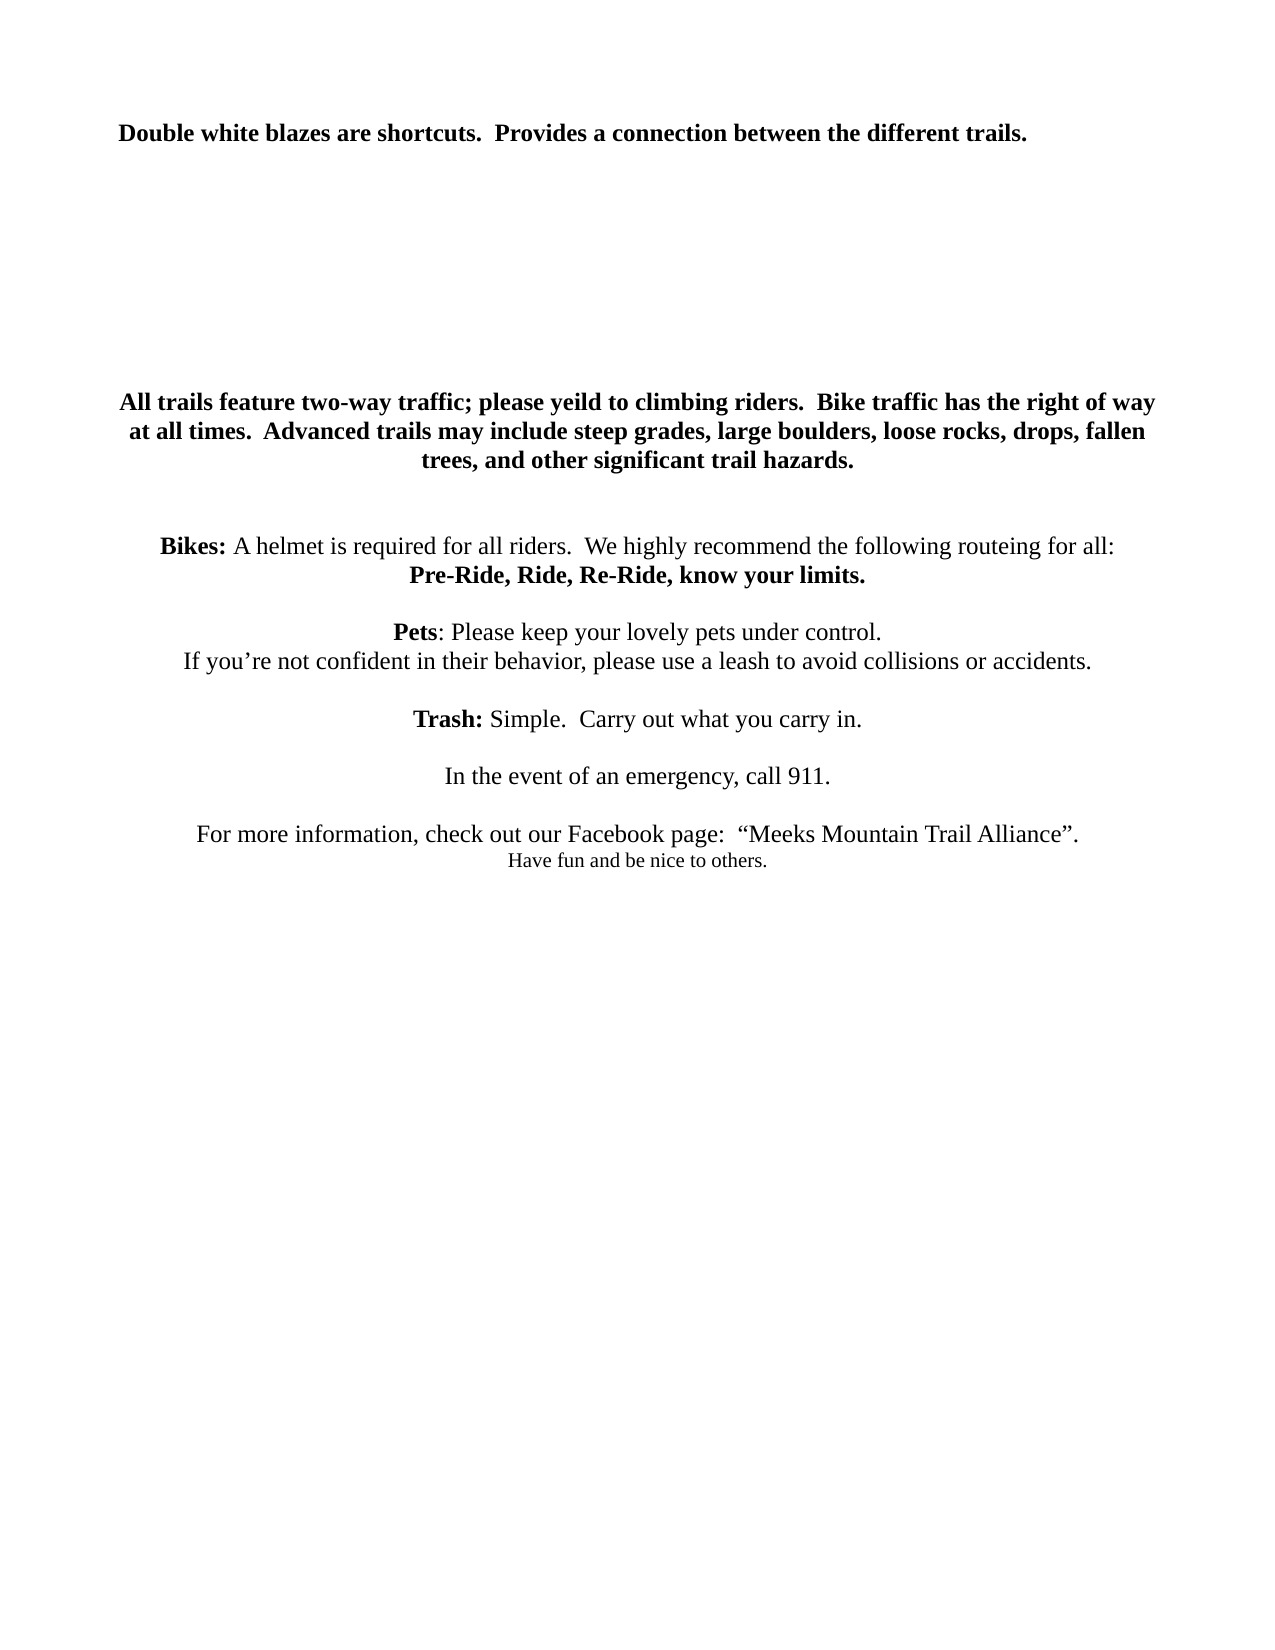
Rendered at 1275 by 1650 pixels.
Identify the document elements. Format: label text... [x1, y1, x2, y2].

text Have fun and be nice to others. [118, 847, 1157, 872]
text Double white blazes are shortcuts. Provides a connection between the different trails. [118, 118, 1157, 147]
text Trash: Simple. Carry out what you carry in. [118, 704, 1157, 732]
text In the event of an emergency, call 911. [118, 761, 1157, 790]
text For more information, check out our Facebook page: “Meeks Mountain Trail Alliance”. [118, 819, 1157, 847]
text Pre-Ride, Ride, Re-Ride, know your limits. [118, 560, 1157, 589]
text If you’re not confident in their behavior, please use a leash to avoid collisions or accidents. [118, 646, 1157, 675]
text Bikes: A helmet is required for all riders. We highly recommend the following routeing for all: [118, 531, 1157, 560]
text Pets: Please keep your lovely pets under control. [118, 617, 1157, 646]
text All trails feature two-way traffic; please yeild to climbing riders. Bike traffic has the right of way at all times. Advanced trails may include steep grades, large boulders, loose rocks, drops, fallen trees, and other significant trail hazards. [118, 387, 1157, 474]
